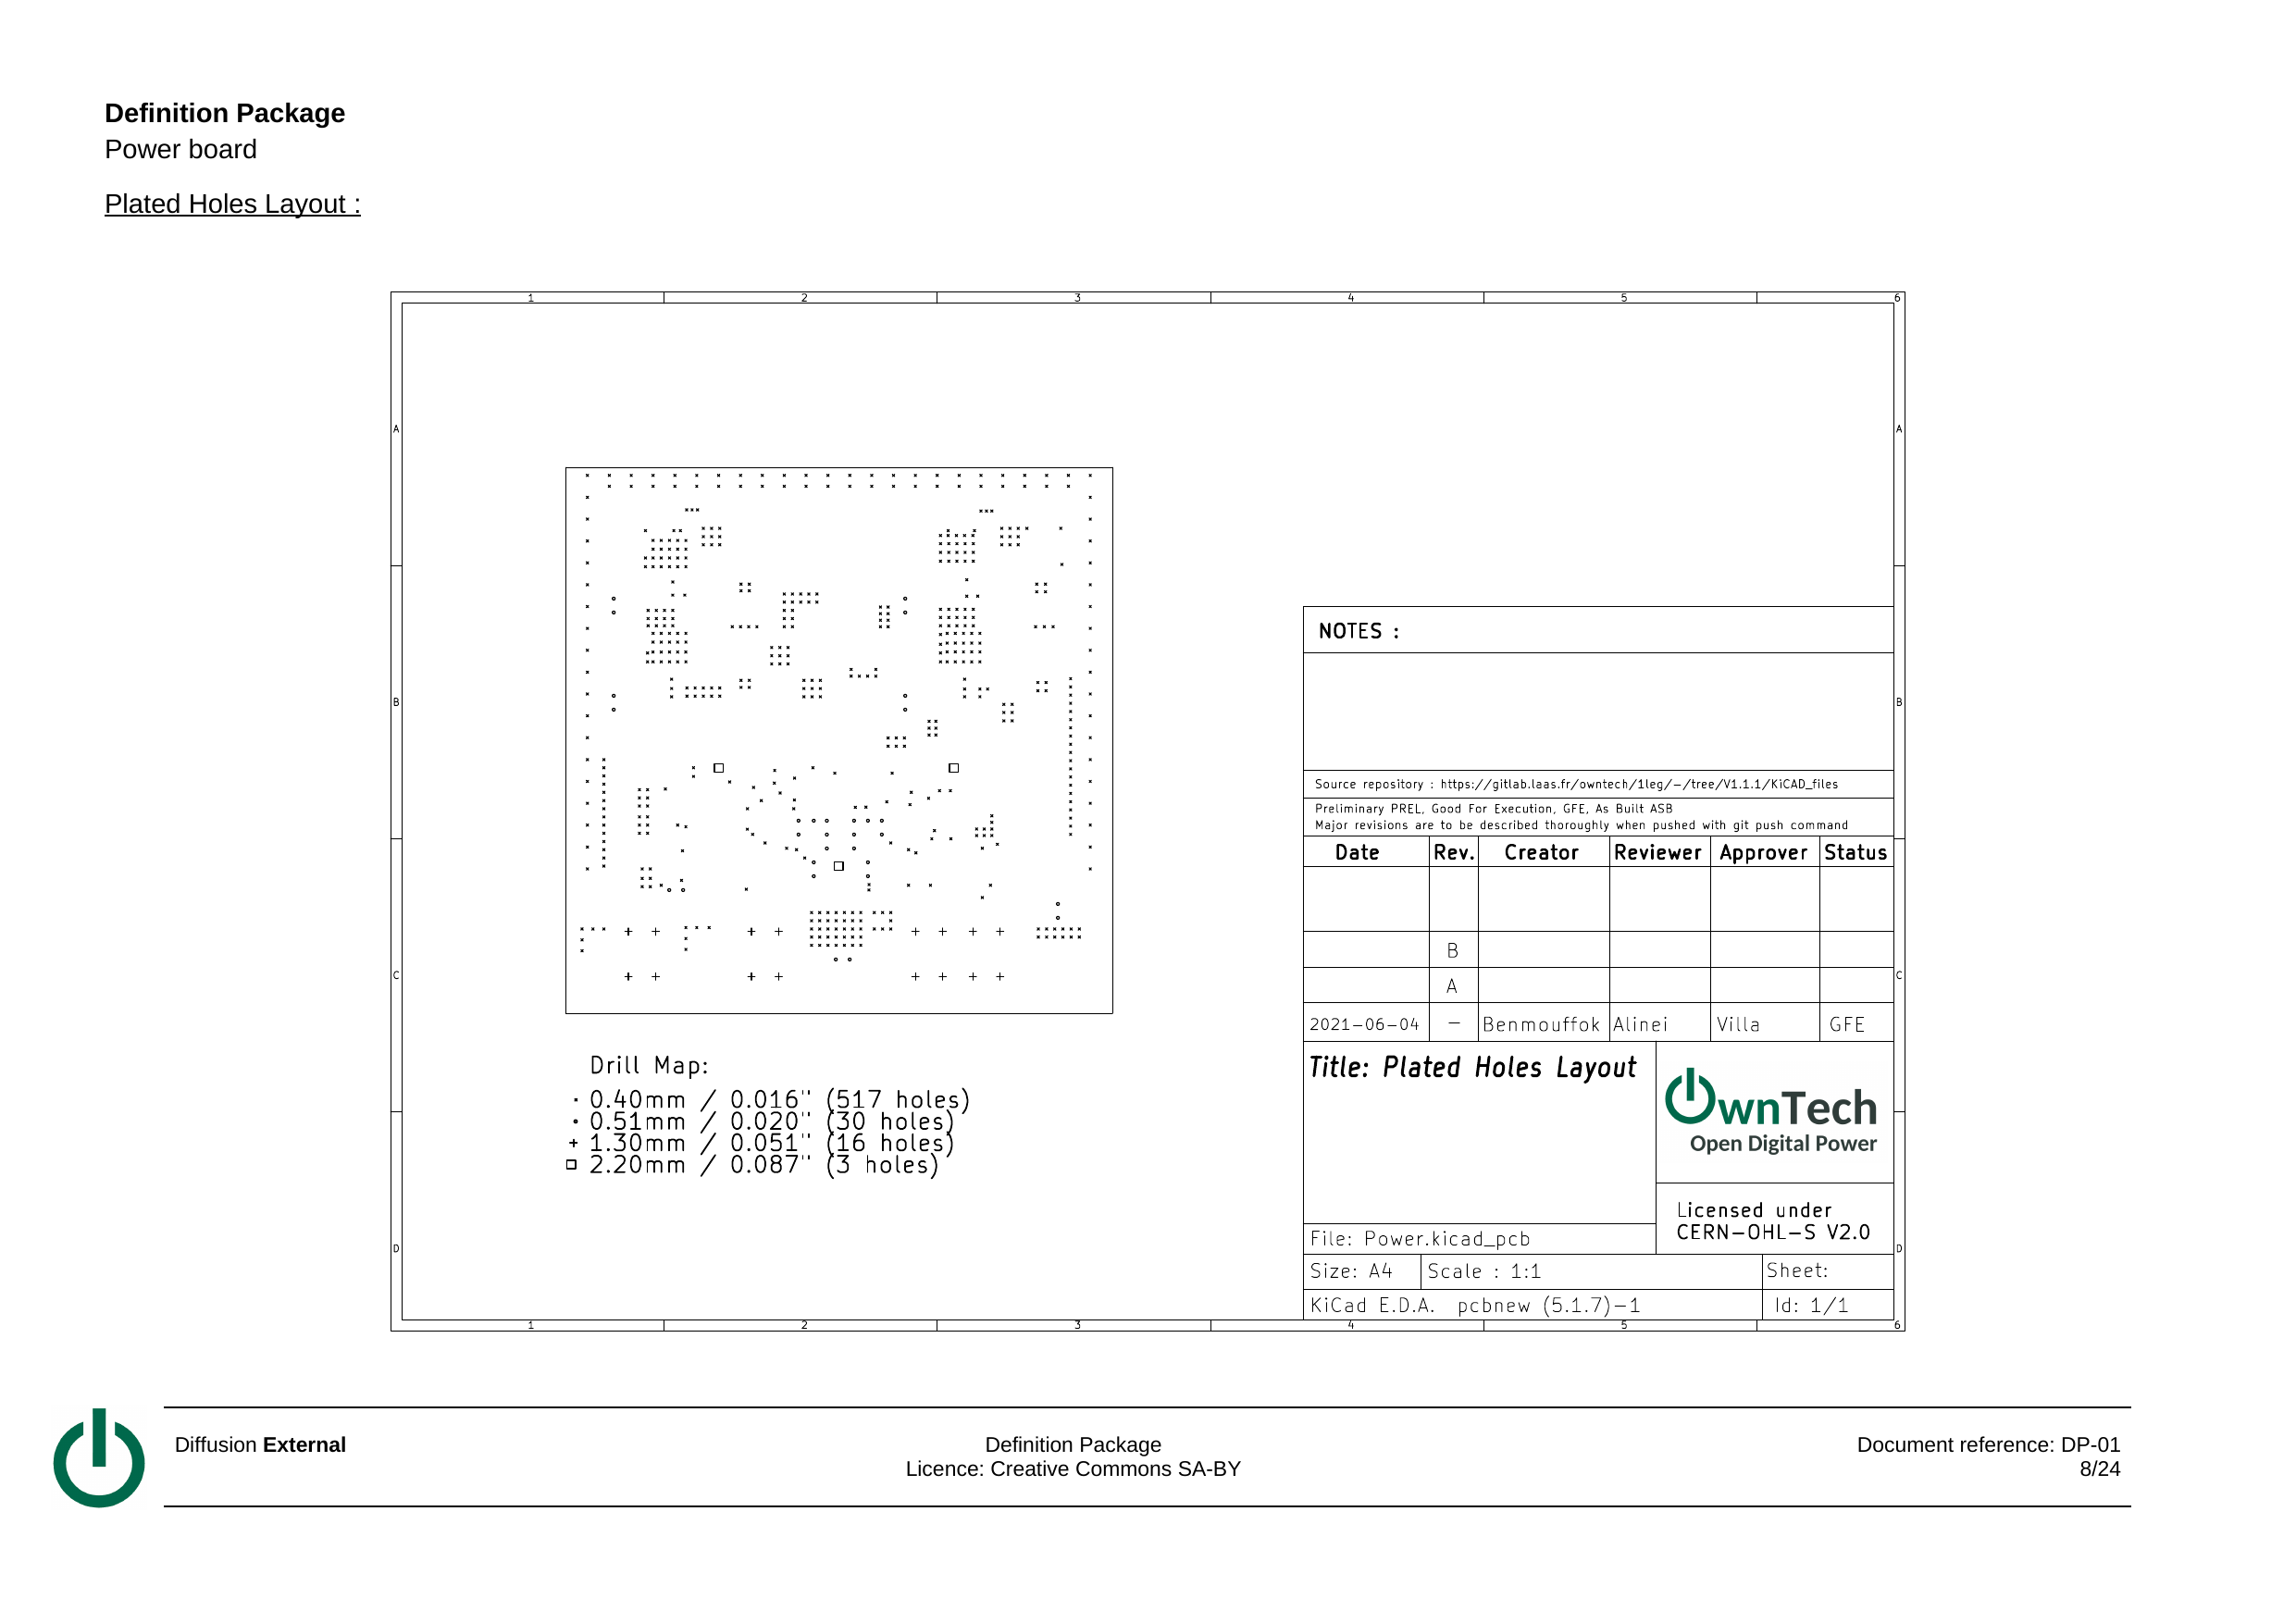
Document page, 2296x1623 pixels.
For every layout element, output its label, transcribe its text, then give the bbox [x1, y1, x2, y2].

picture [51, 1405, 56, 1510]
subtitle Plated Holes Layout : [361, 188, 2191, 219]
